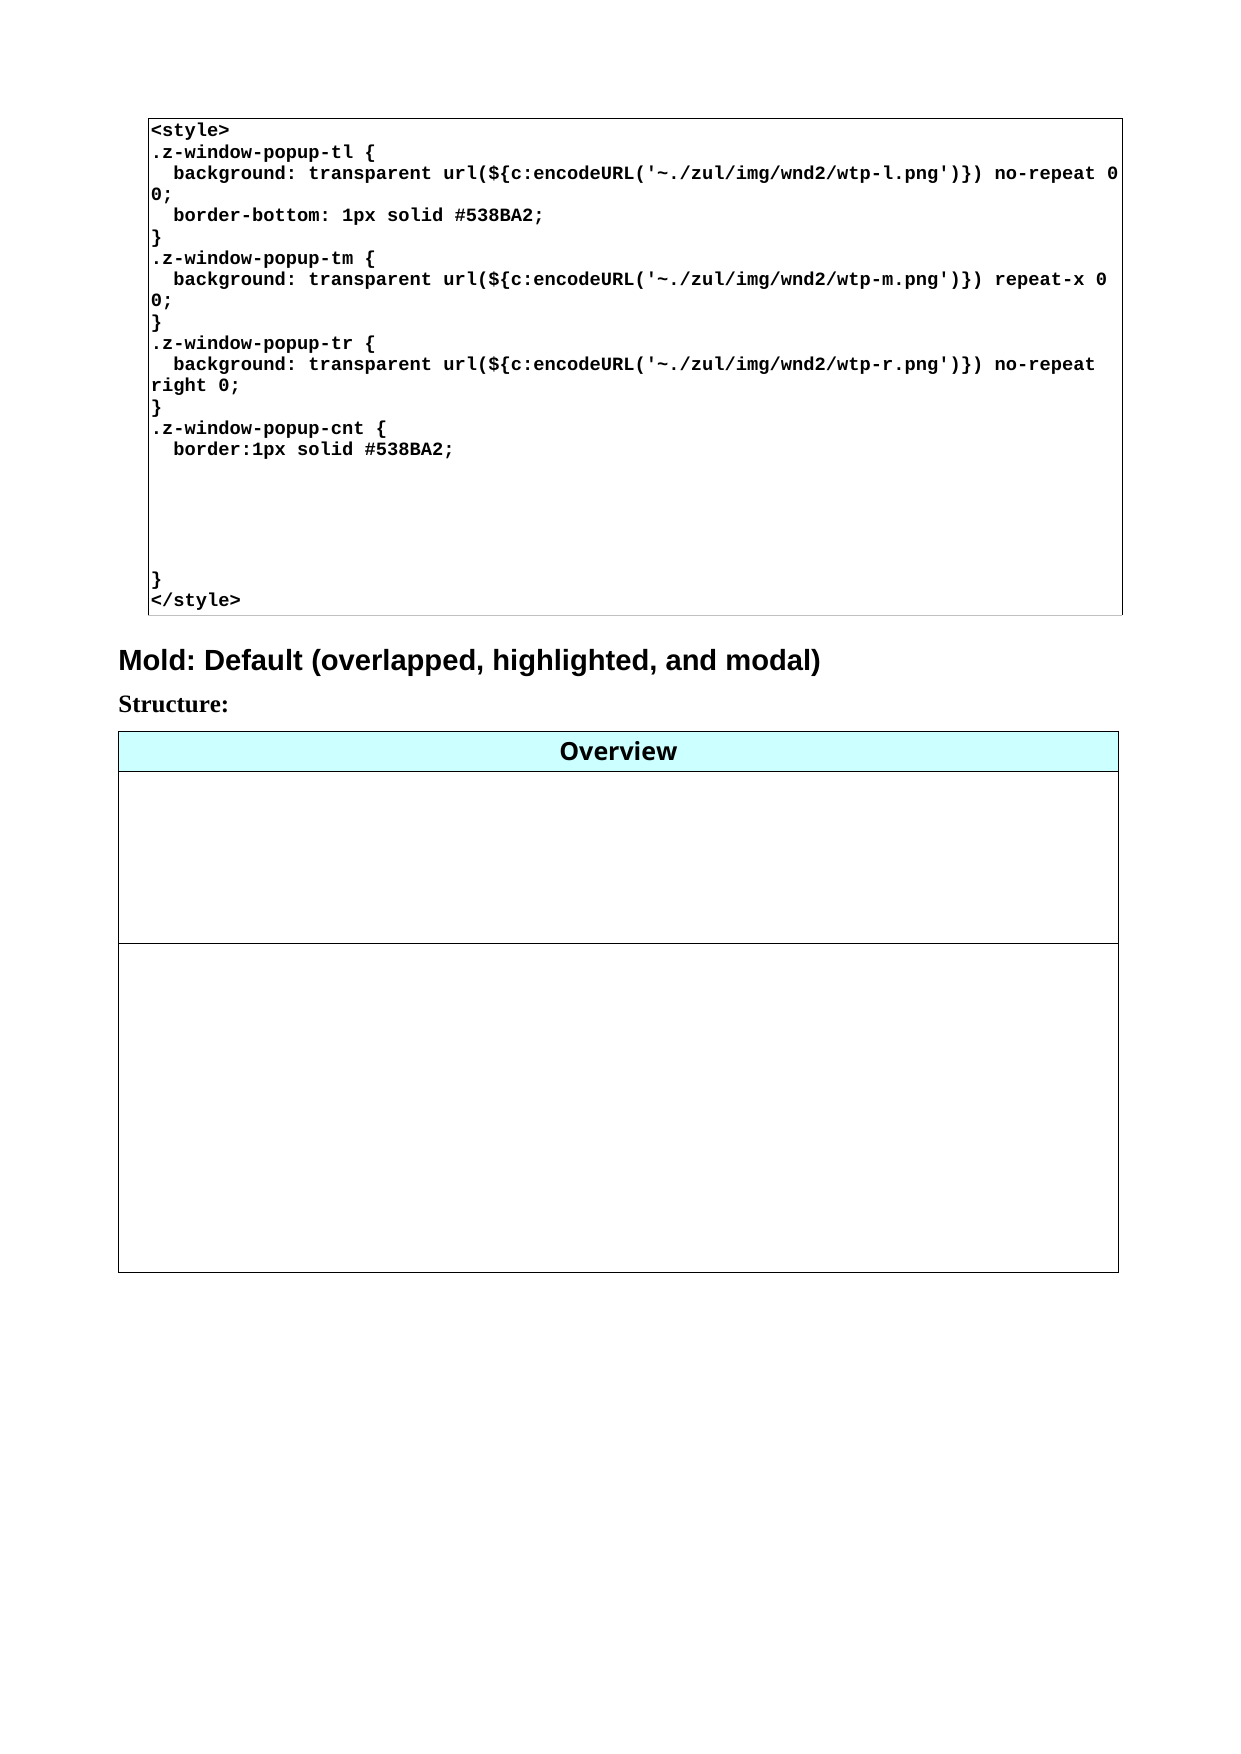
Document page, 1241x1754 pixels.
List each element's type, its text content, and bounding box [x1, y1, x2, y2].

text <style> .z-window-popup-tl { background: transparent url(${c:encodeURL('~./zul/img/wnd2/wtp-l.png')}) no-repeat 0 0; border-bottom: 1px solid #538BA2; } .z-window-popup-tm { background: transparent url(${c:encodeURL('~./zul/img/wnd2/wtp-m.png')}) repeat-x 0 0; } .z-window-popup-tr { background: transparent url(${c:encodeURL('~./zul/img/wnd2/wtp-r.png')}) no-repeat right 0; } .z-window-popup-cnt { border:1px solid #538BA2; } </style> [149, 119, 1122, 615]
table_header Overview [119, 732, 1118, 771]
table_cell [119, 944, 1118, 1272]
subtitle Mold: Default (overlapped, highlighted, and modal) [118, 643, 1122, 677]
text Structure: [118, 689, 1122, 718]
table_cell [119, 772, 1118, 943]
